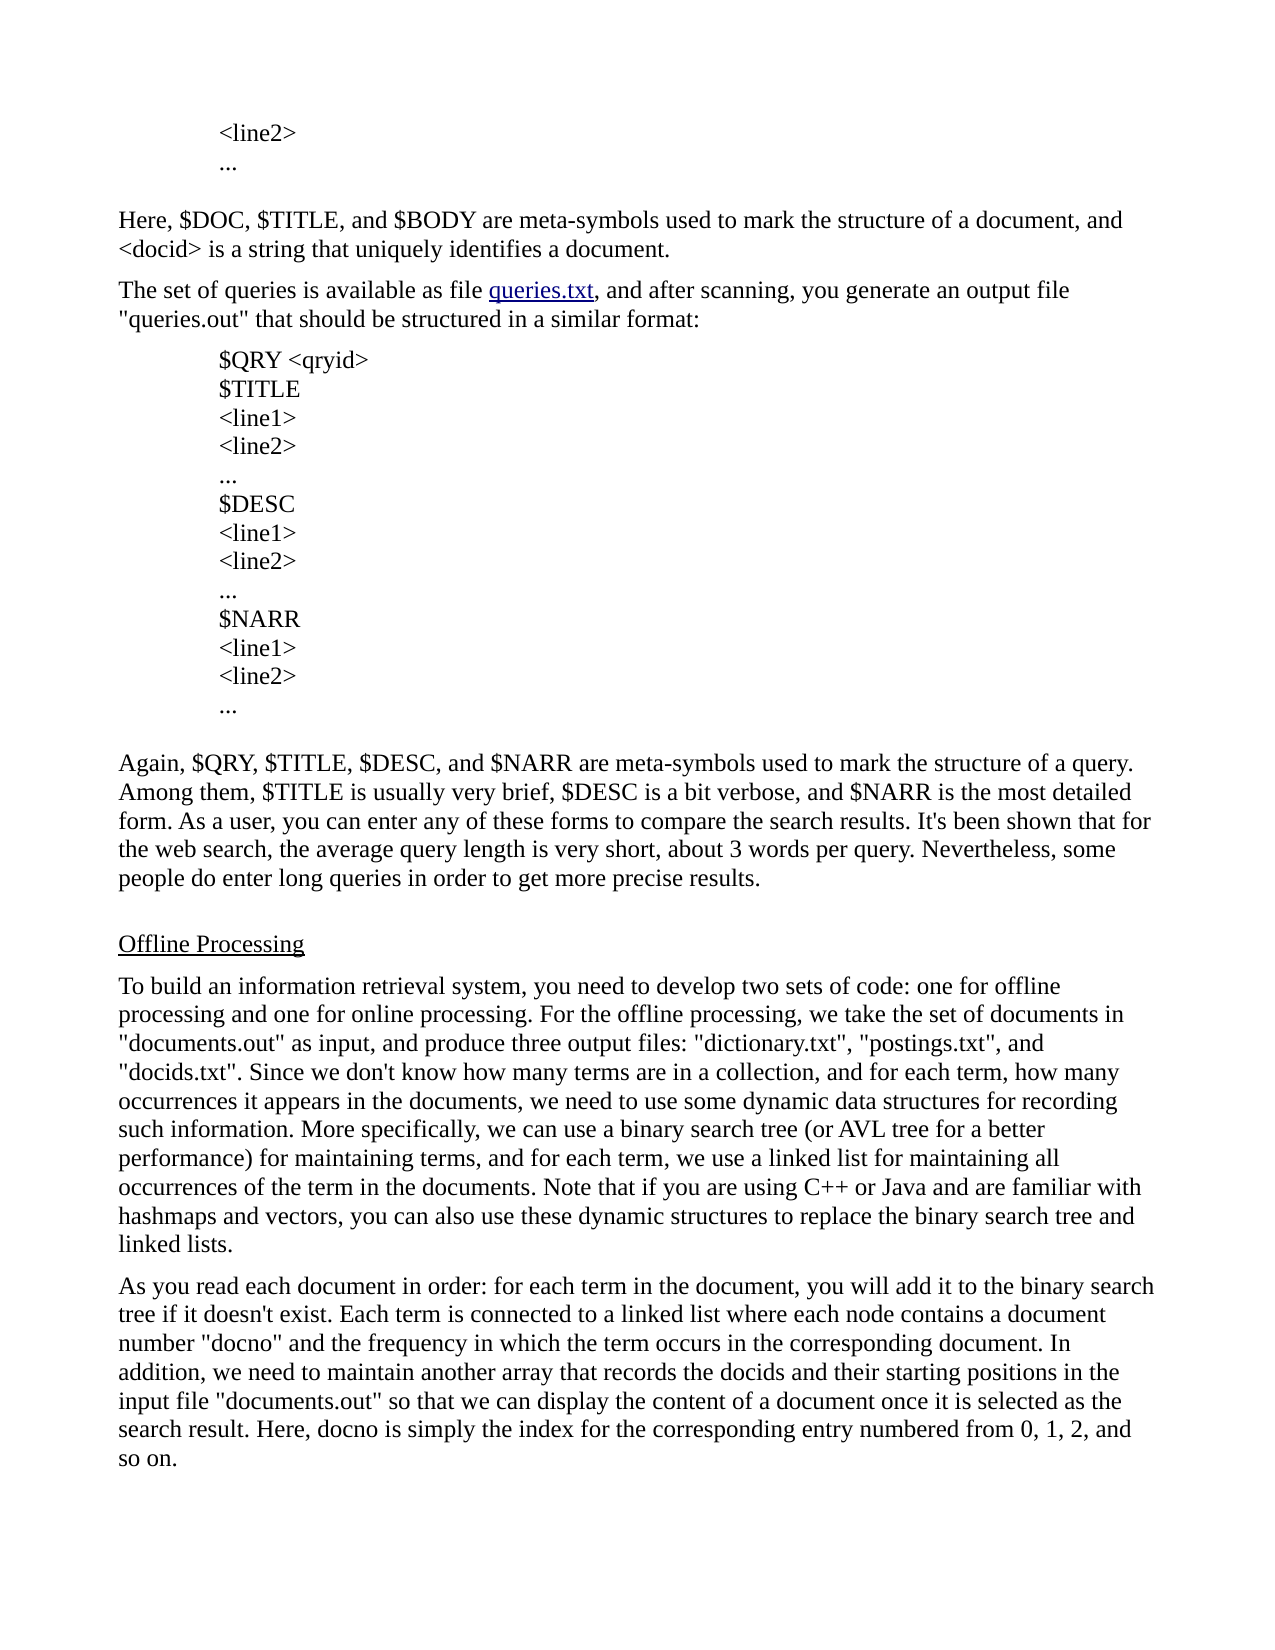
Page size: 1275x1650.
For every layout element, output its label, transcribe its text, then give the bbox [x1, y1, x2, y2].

text ... [118, 147, 1157, 176]
text As you read each document in order: for each term in the document, you will add it to the binary search tree if it doesn't exist. Each term is connected to a linked list where each node contains a document number "docno" and the frequency in which the term occurs in the corresponding document. In addition, we need to maintain another array that records the docids and their starting positions in the input file "documents.out" so that we can display the content of a document once it is selected as the search result. Here, docno is simply the index for the corresponding entry numbered from 0, 1, 2, and so on. [118, 1271, 1157, 1472]
text <line2> [118, 661, 1157, 690]
text <line2> [118, 118, 1157, 147]
text ... [118, 575, 1157, 604]
text ... [118, 460, 1157, 489]
text The set of queries is available as file queries.txt, and after scanning, you generate an output file "queries.out" that should be structured in a similar format: [118, 275, 1157, 333]
text $QRY <qryid> [118, 345, 1157, 374]
text <line2> [118, 546, 1157, 575]
text <line1> [118, 403, 1157, 431]
text <line2> [118, 431, 1157, 460]
text $NARR [118, 604, 1157, 633]
text $TITLE [118, 374, 1157, 403]
text Again, $QRY, $TITLE, $DESC, and $NARR are meta-symbols used to mark the structure of a query. Among them, $TITLE is usually very brief, $DESC is a bit verbose, and $NARR is the most detailed form. As a user, you can enter any of these forms to compare the search results. It's been shown that for the web search, the average query length is very short, about 3 words per query. Nevertheless, some people do enter long queries in order to get more precise results. [118, 748, 1157, 892]
text <line1> [118, 633, 1157, 661]
text ... [118, 690, 1157, 719]
text $DESC [118, 489, 1157, 518]
text To build an information retrieval system, you need to develop two sets of code: one for offline processing and one for online processing. For the offline processing, we take the set of documents in "documents.out" as input, and produce three output files: "dictionary.txt", "postings.txt", and "docids.txt". Since we don't know how many terms are in a collection, and for each term, how many occurrences it appears in the documents, we need to use some dynamic data structures for recording such information. More specifically, we can use a binary search tree (or AVL tree for a better performance) for maintaining terms, and for each term, we use a linked list for maintaining all occurrences of the term in the documents. Note that if you are using C++ or Java and are familiar with hashmaps and vectors, you can also use these dynamic structures to replace the binary search tree and linked lists. [118, 971, 1157, 1258]
text Here, $DOC, $TITLE, and $BODY are meta-symbols used to mark the structure of a document, and <docid> is a string that uniquely identifies a document. [118, 205, 1157, 263]
text <line1> [118, 518, 1157, 546]
subtitle Offline Processing [118, 929, 1157, 958]
